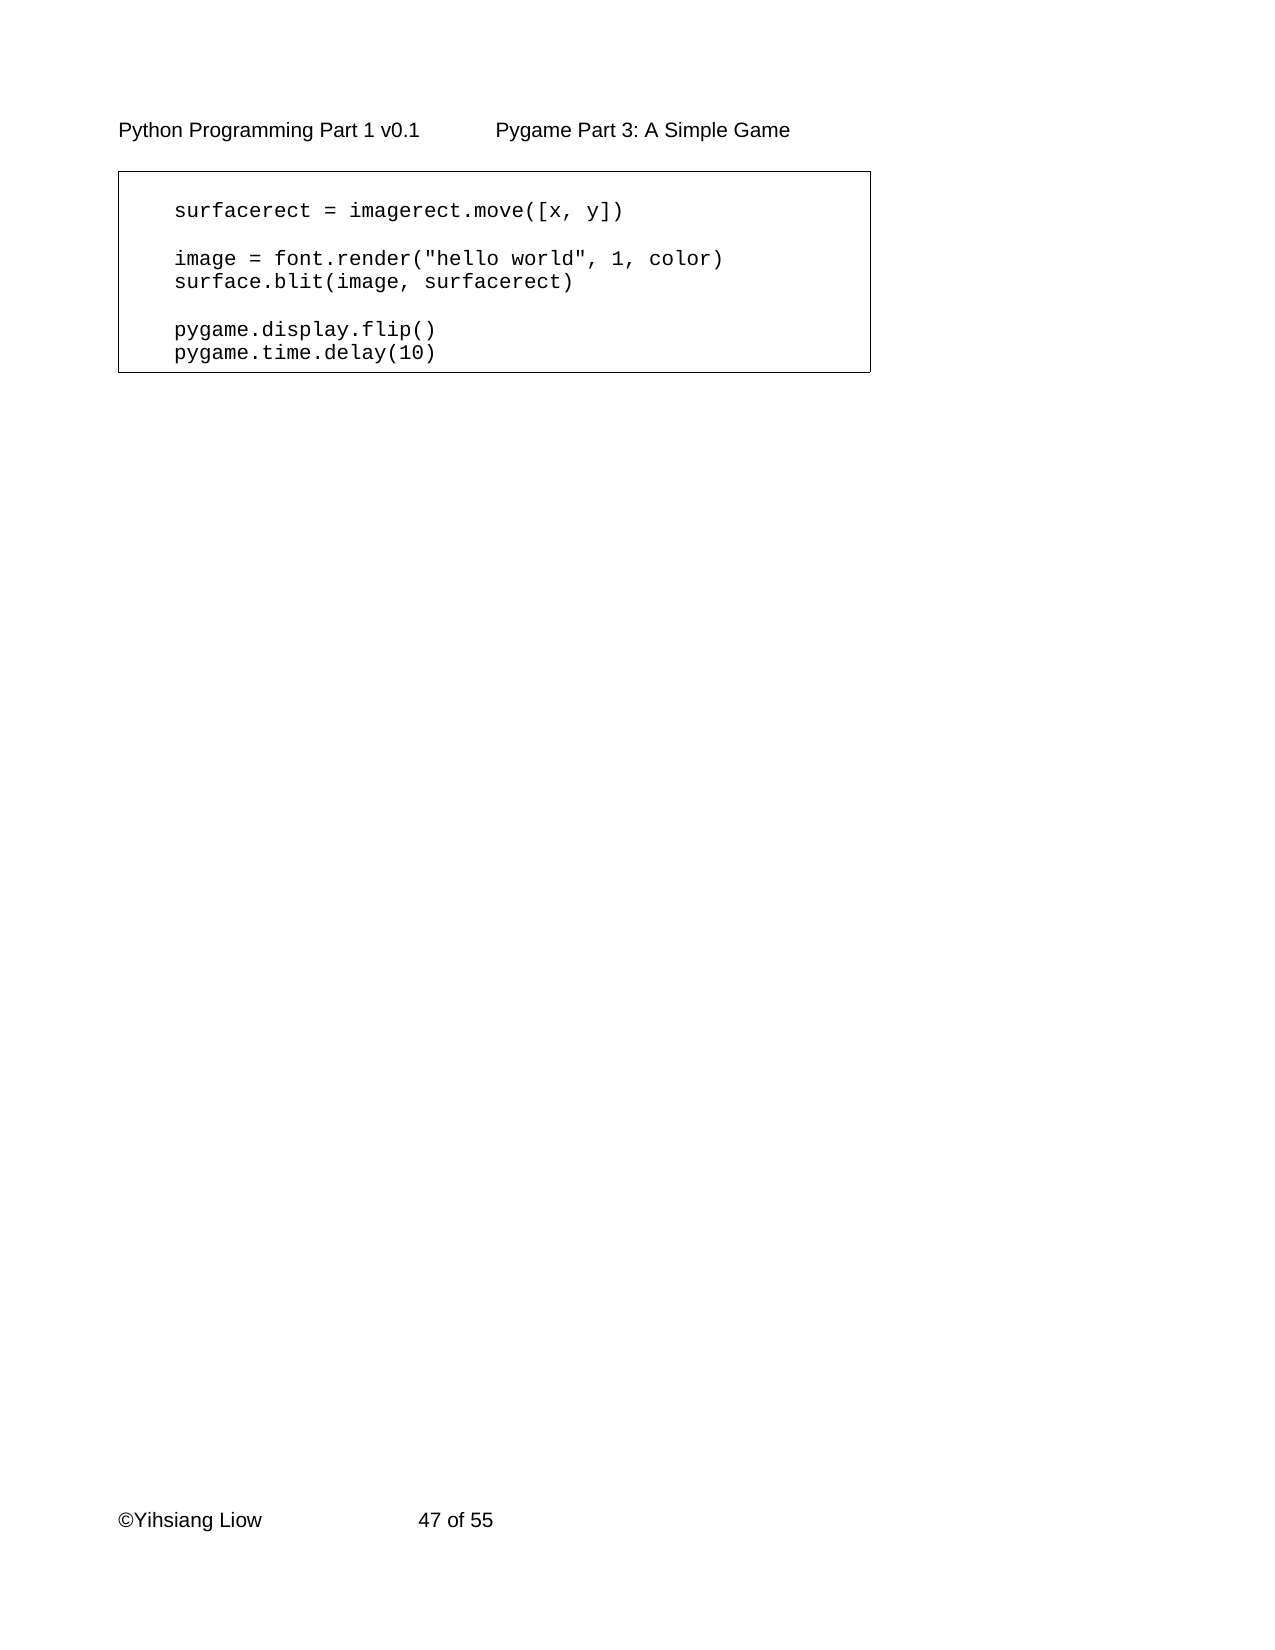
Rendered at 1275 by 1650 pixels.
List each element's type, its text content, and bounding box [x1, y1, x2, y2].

table_header surfacerect = imagerect.move([x, y]) image = font.render("hello world", 1, color) surface.blit(image, surfacerect) pygame.display.flip() pygame.time.delay(10) [119, 172, 870, 372]
